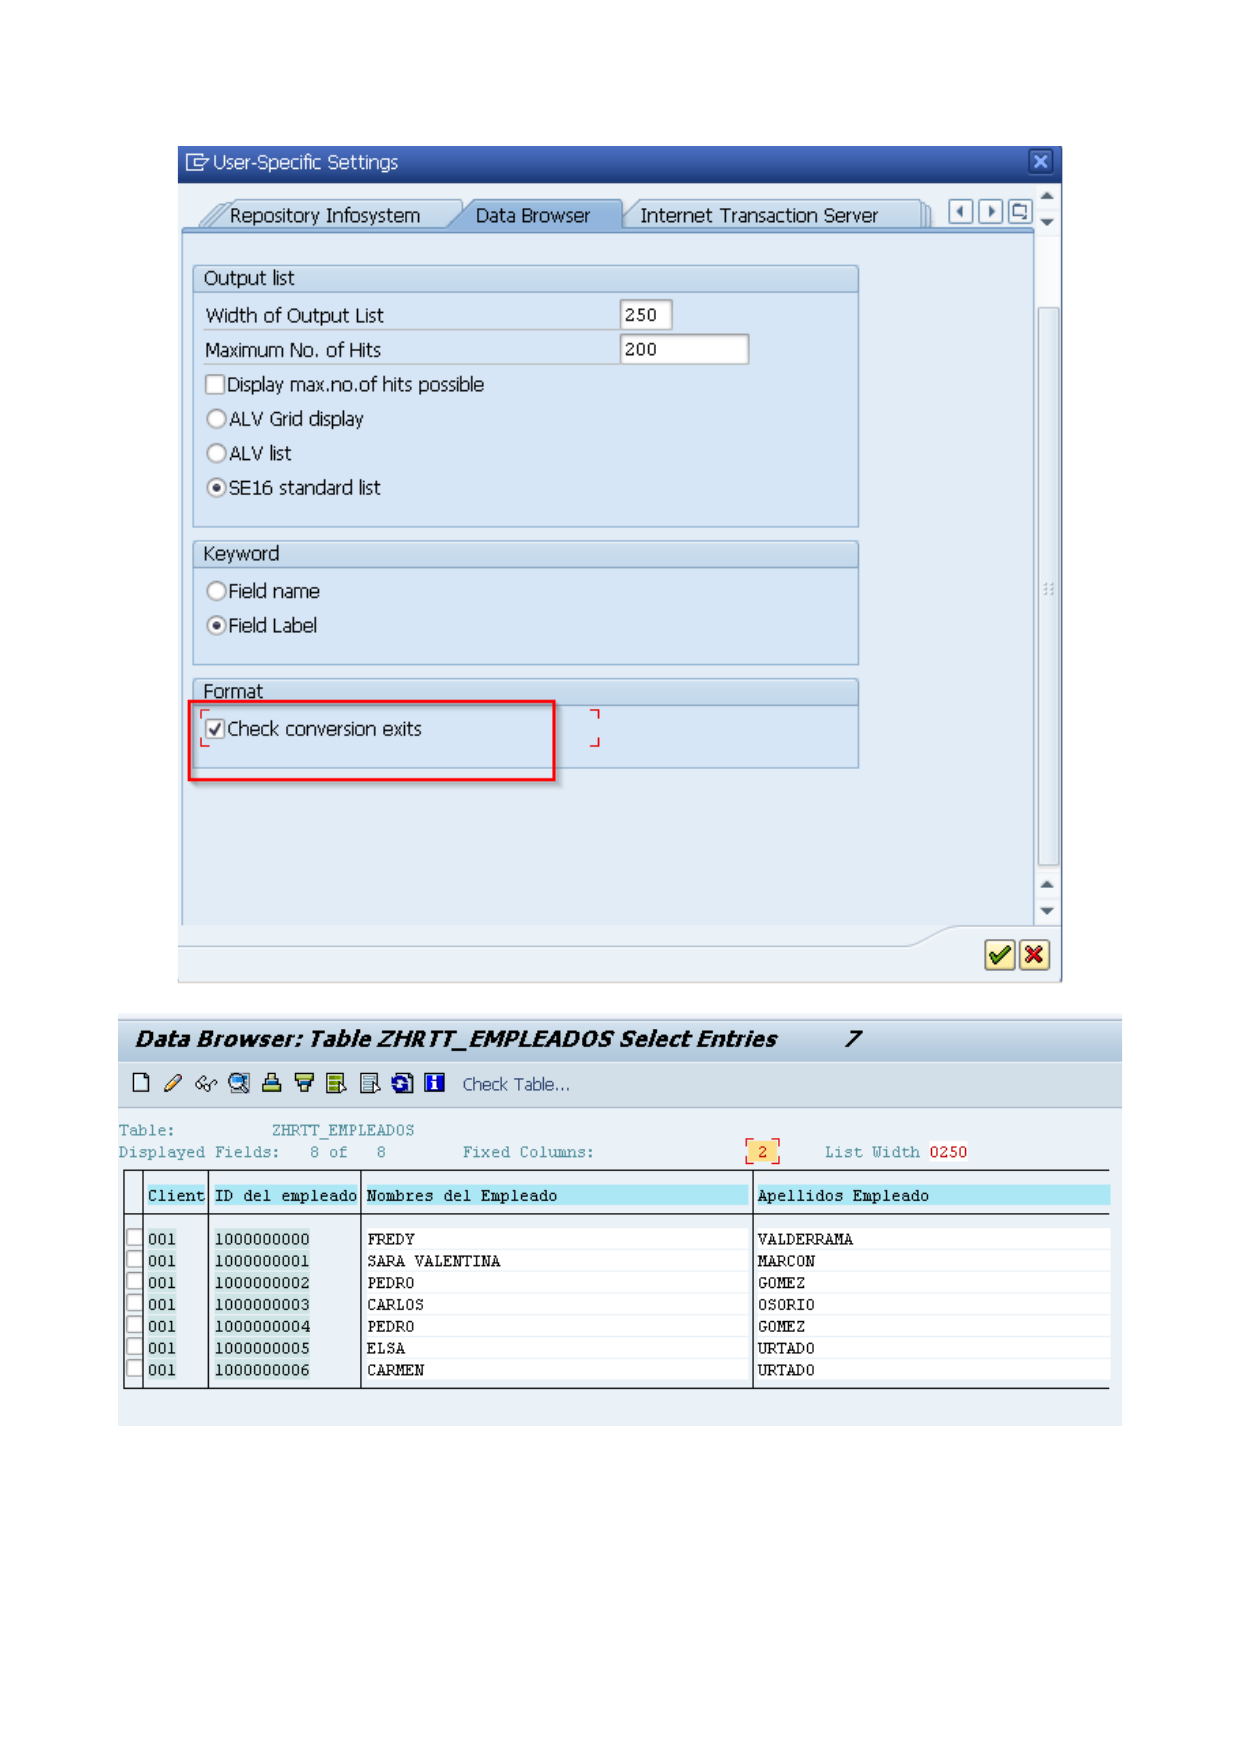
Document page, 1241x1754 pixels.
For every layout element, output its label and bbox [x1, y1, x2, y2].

picture [118, 1013, 1123, 1426]
picture [177, 146, 1063, 985]
